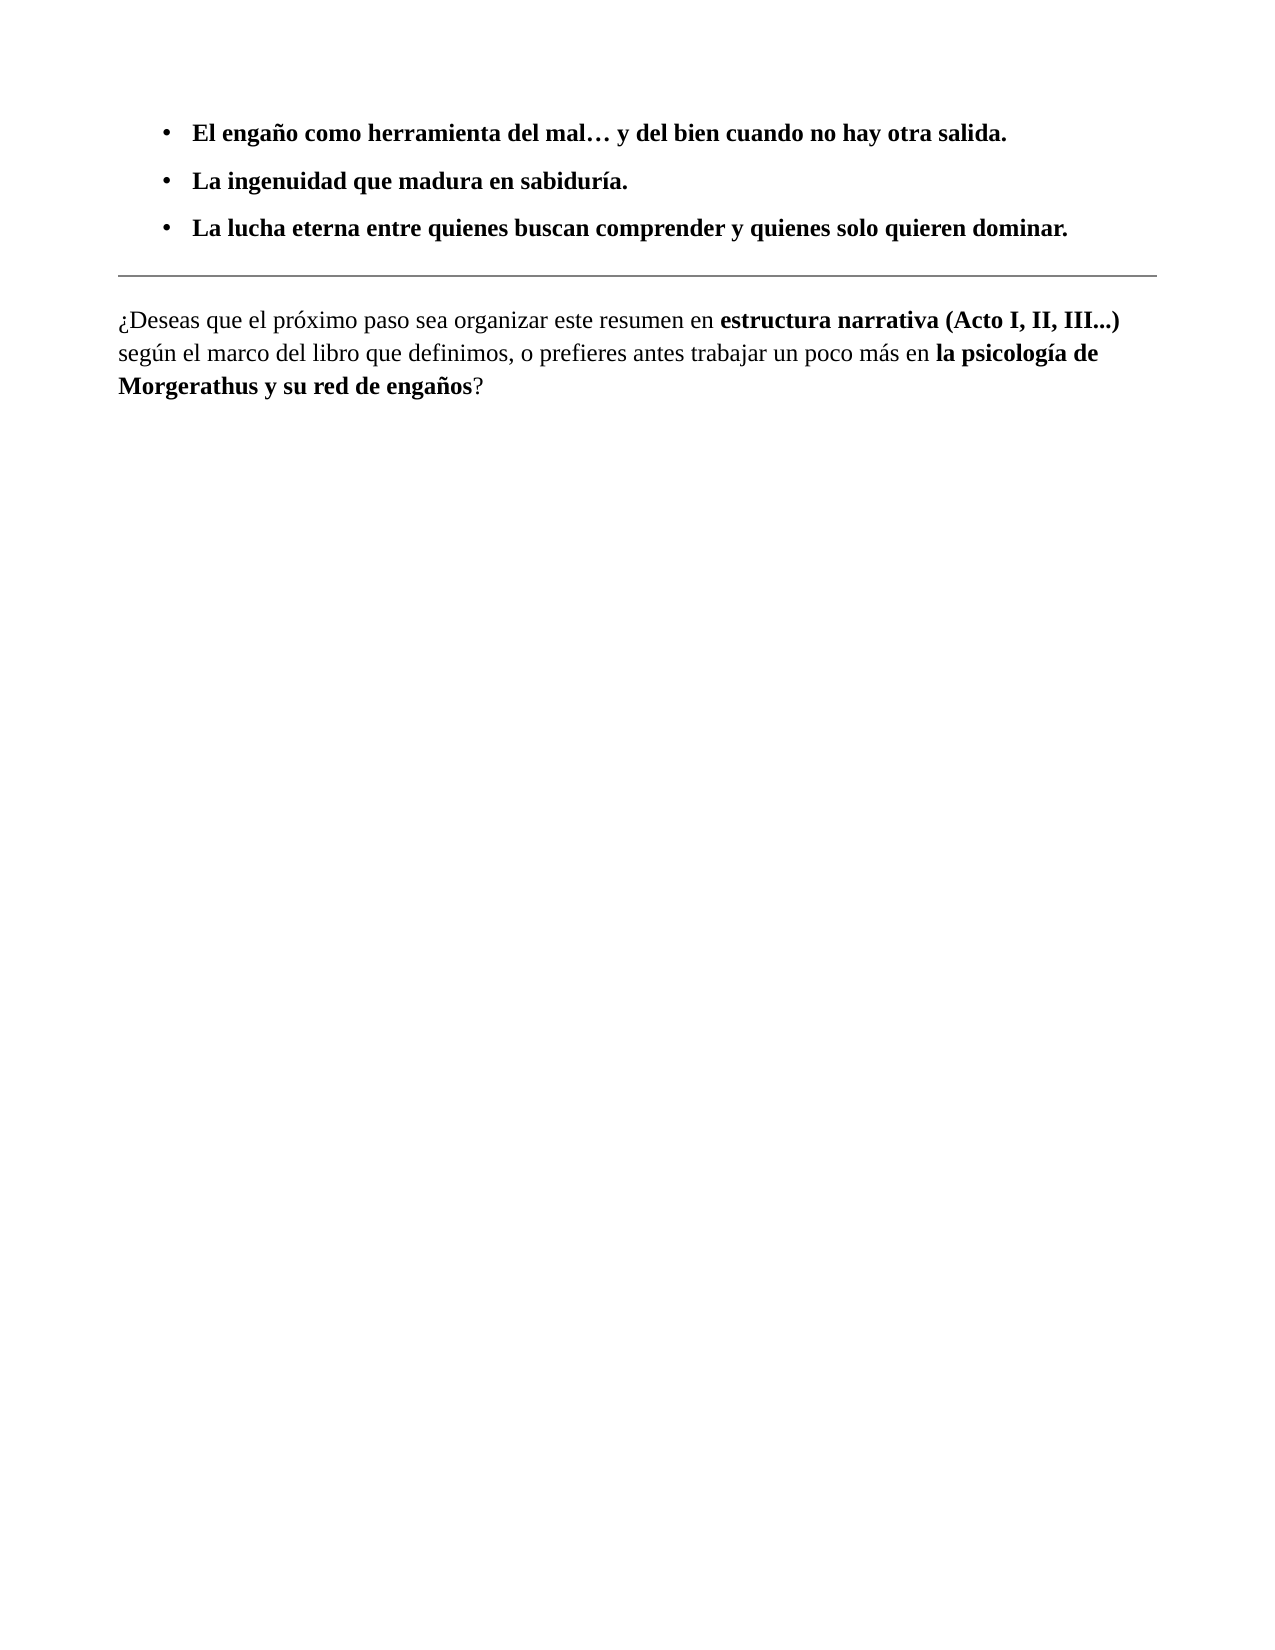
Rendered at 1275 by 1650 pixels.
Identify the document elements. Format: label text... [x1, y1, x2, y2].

text ¿Deseas que el próximo paso sea organizar este resumen en estructura narrativa (Acto I, II, III...) según el marco del libro que definimos, o prefieres antes trabajar un poco más en la psicología de Morgerathus y su red de engaños? [118, 305, 1157, 400]
list La ingenuidad que madura en sabiduría. [162, 166, 1157, 194]
list El engaño como herramienta del mal… y del bien cuando no hay otra salida. [162, 118, 1157, 147]
list La lucha eterna entre quienes buscan comprender y quienes solo quieren dominar. [162, 213, 1157, 242]
